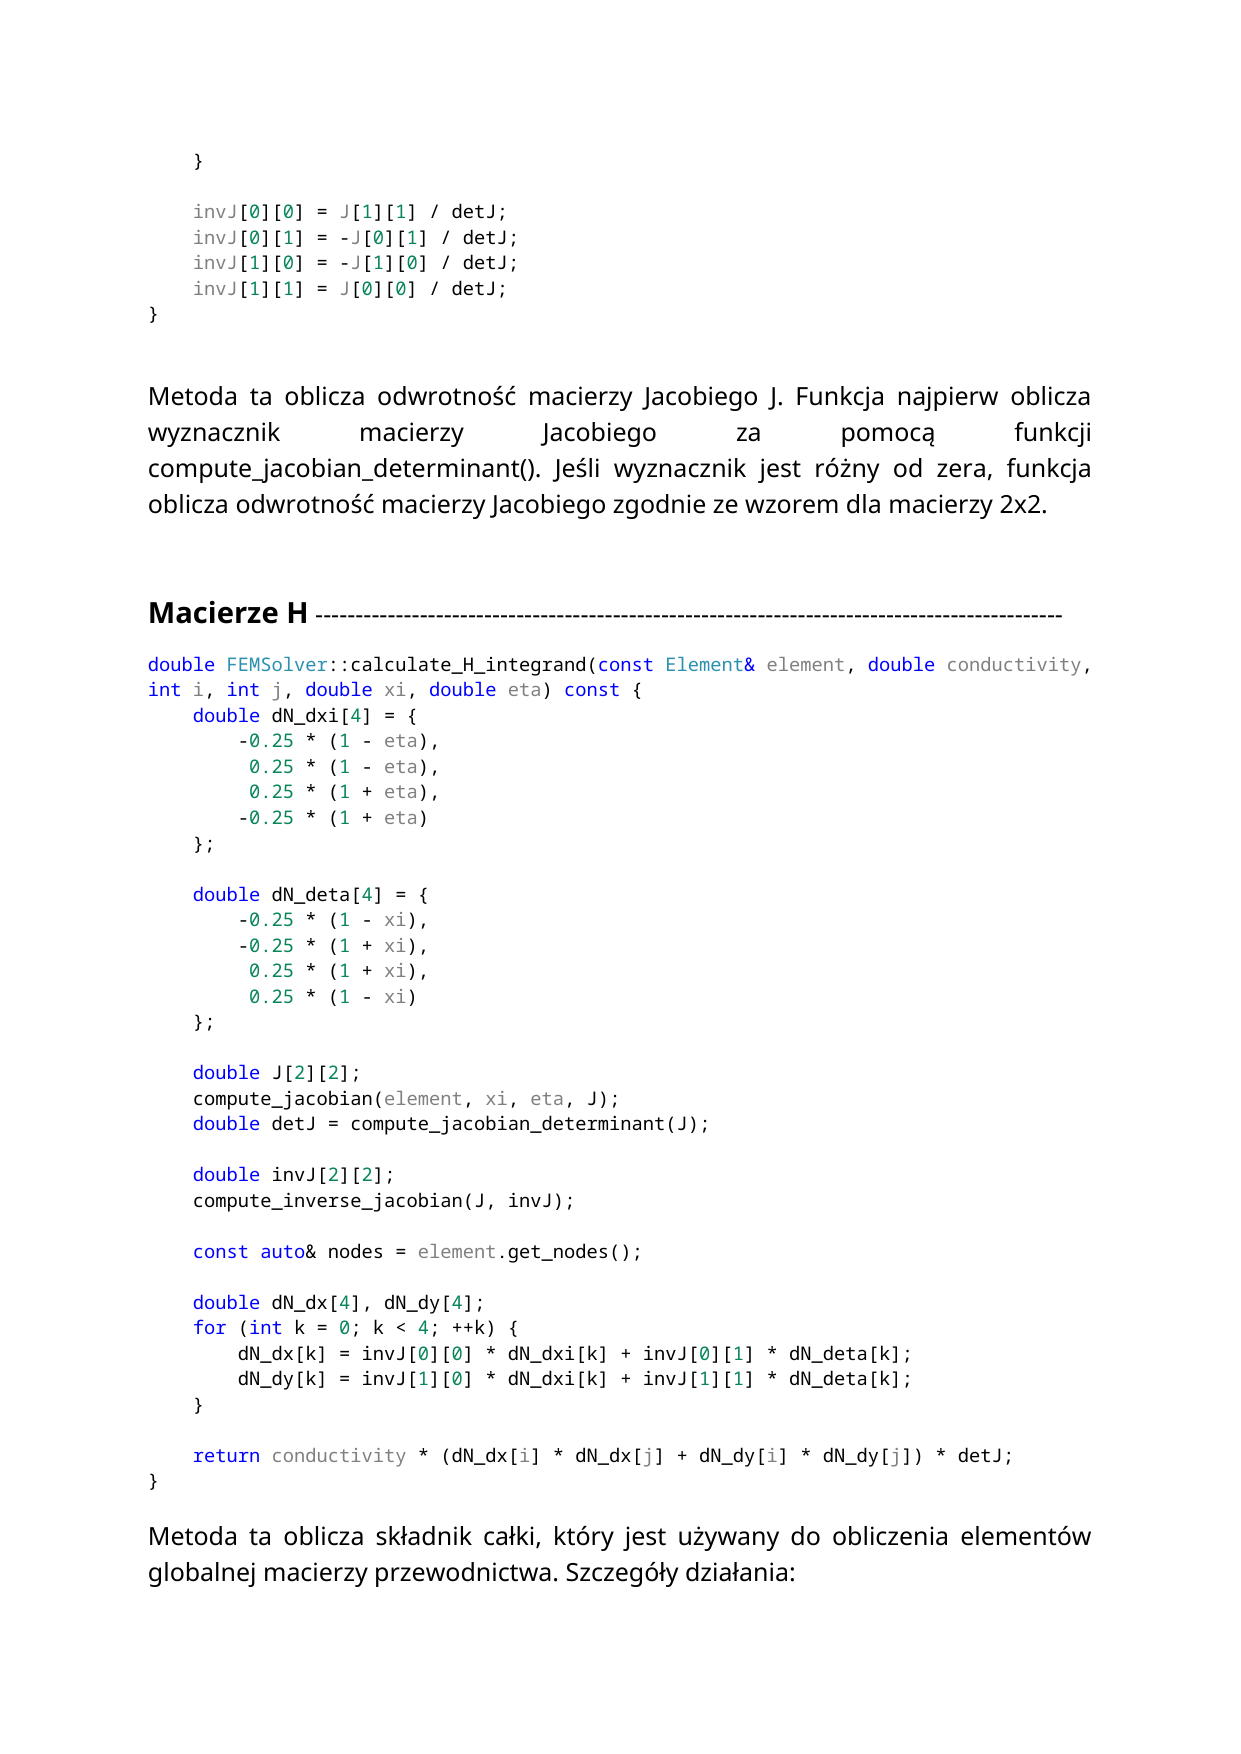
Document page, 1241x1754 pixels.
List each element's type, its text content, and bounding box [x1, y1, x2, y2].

text } [148, 148, 1093, 173]
text double dN_deta[4] = { [148, 881, 1093, 906]
text }; [148, 830, 1093, 855]
text invJ[1][1] = J[0][0] / detJ; [148, 275, 1093, 301]
text invJ[1][0] = -J[1][0] / detJ; [148, 250, 1093, 275]
text Metoda ta oblicza odwrotność macierzy Jacobiego J. Funkcja najpierw oblicza wyznacznik macierzy Jacobiego za pomocą funkcji compute_jacobian_determinant(). Jeśli wyznacznik jest różny od zera, funkcja oblicza odwrotność macierzy Jacobiego zgodnie ze wzorem dla macierzy 2x2. [148, 379, 1093, 521]
text dN_dx[k] = invJ[0][0] * dN_dxi[k] + invJ[0][1] * dN_deta[k]; [148, 1340, 1093, 1366]
text compute_jacobian(element, xi, eta, J); [148, 1085, 1093, 1111]
text return conductivity * (dN_dx[i] * dN_dx[j] + dN_dy[i] * dN_dy[j]) * detJ; [148, 1442, 1093, 1468]
text for (int k = 0; k < 4; ++k) { [148, 1315, 1093, 1340]
text -0.25 * (1 - eta), [148, 728, 1093, 753]
text -0.25 * (1 + eta) [148, 804, 1093, 830]
text } [148, 301, 1093, 326]
text invJ[0][0] = J[1][1] / detJ; [148, 199, 1093, 224]
text invJ[0][1] = -J[0][1] / detJ; [148, 224, 1093, 250]
text double dN_dxi[4] = { [148, 702, 1093, 728]
text double FEMSolver::calculate_H_integrand(const Element& element, double conductivity, int i, int j, double xi, double eta) const { [148, 651, 1093, 702]
text double dN_dx[4], dN_dy[4]; [148, 1289, 1093, 1315]
text 0.25 * (1 - eta), [148, 753, 1093, 779]
text double J[2][2]; [148, 1059, 1093, 1085]
text }; [148, 1008, 1093, 1034]
text compute_inverse_jacobian(J, invJ); [148, 1187, 1093, 1213]
text Macierze H --------------------------------------------------------------------------------------------- [148, 592, 1093, 632]
text } [148, 1468, 1093, 1493]
text Metoda ta oblicza składnik całki, który jest używany do obliczenia elementów globalnej macierzy przewodnictwa. Szczegóły działania: [148, 1519, 1093, 1589]
text -0.25 * (1 - xi), [148, 906, 1093, 932]
text 0.25 * (1 + xi), [148, 957, 1093, 983]
text double detJ = compute_jacobian_determinant(J); [148, 1111, 1093, 1136]
text } [148, 1391, 1093, 1417]
text double invJ[2][2]; [148, 1162, 1093, 1187]
text dN_dy[k] = invJ[1][0] * dN_dxi[k] + invJ[1][1] * dN_deta[k]; [148, 1366, 1093, 1391]
text 0.25 * (1 + eta), [148, 779, 1093, 804]
text const auto& nodes = element.get_nodes(); [148, 1238, 1093, 1264]
text 0.25 * (1 - xi) [148, 983, 1093, 1008]
text -0.25 * (1 + xi), [148, 932, 1093, 957]
